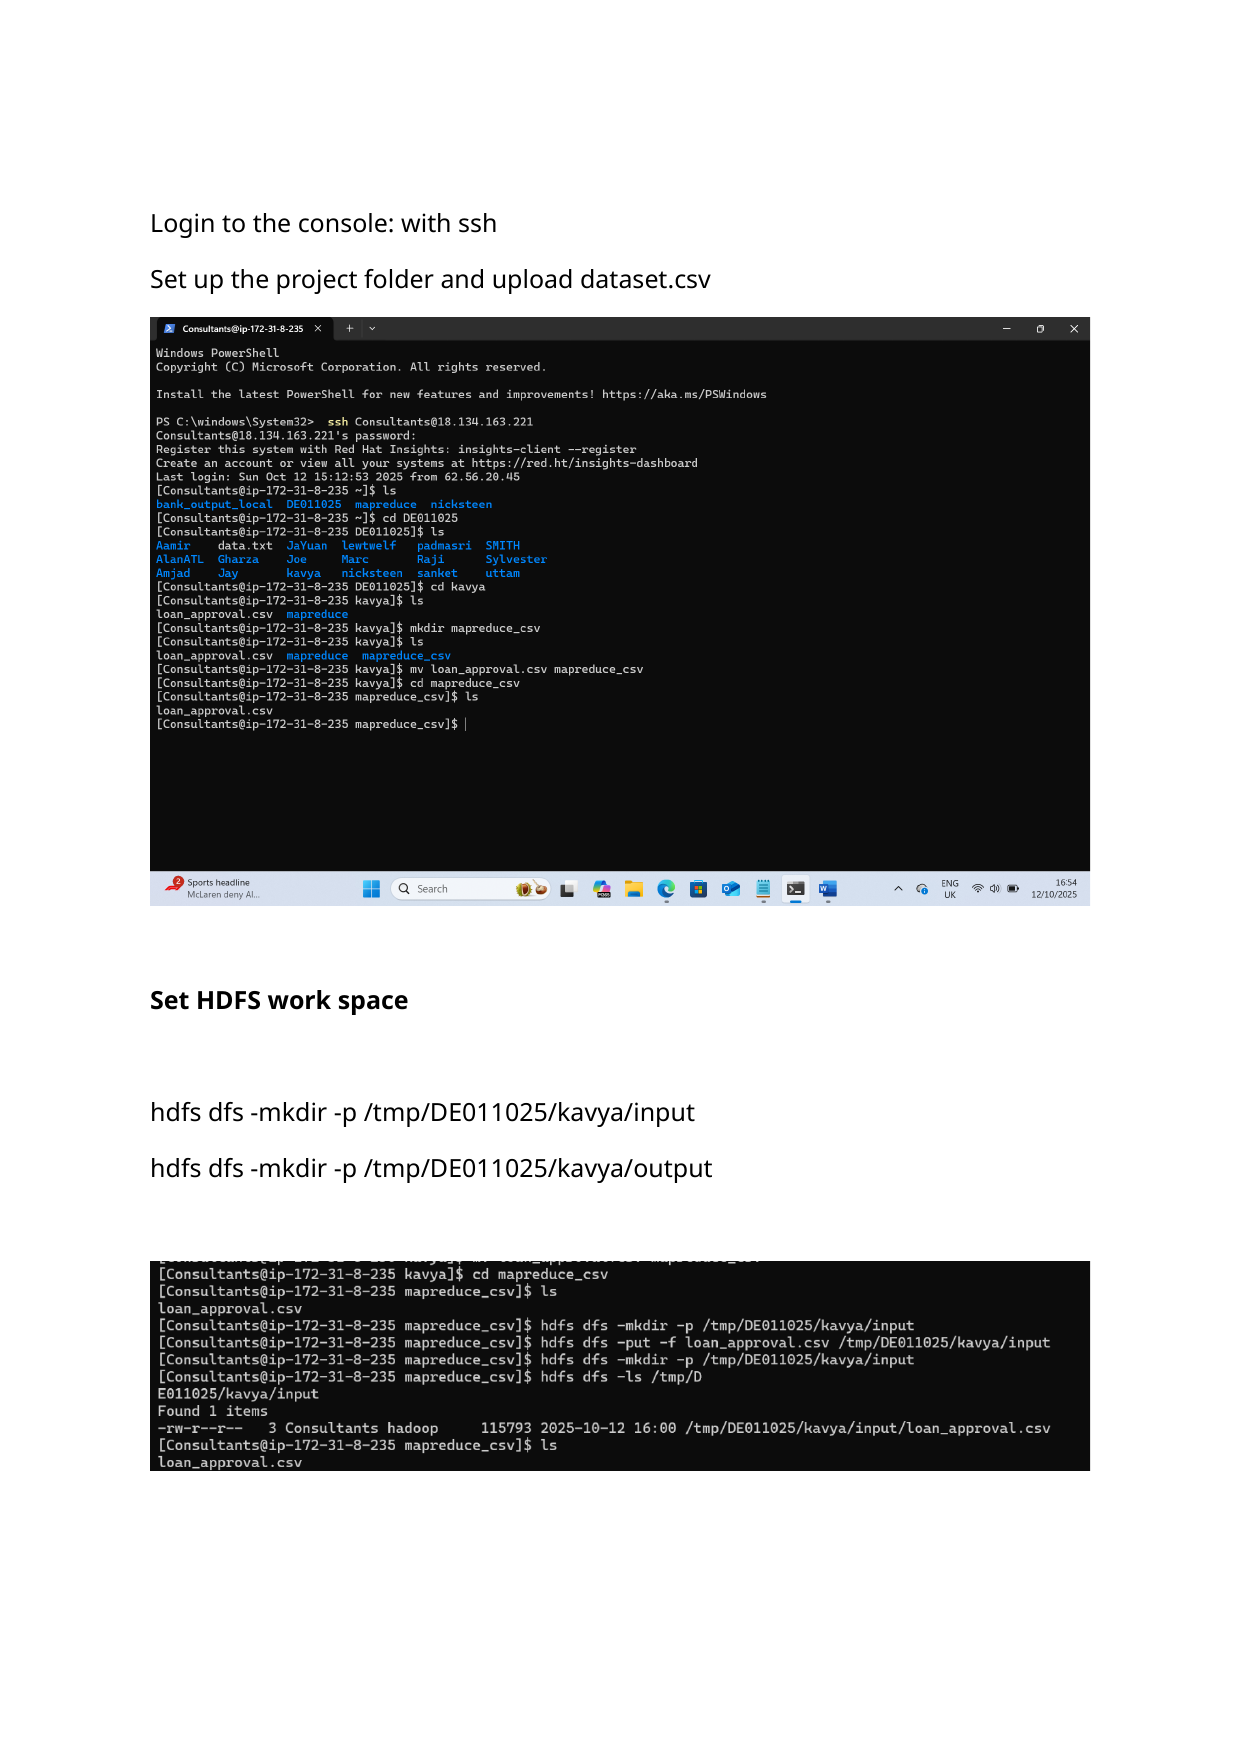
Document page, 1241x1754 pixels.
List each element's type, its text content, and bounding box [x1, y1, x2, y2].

text Login to the console: with ssh [150, 206, 1090, 240]
text Set up the project folder and upload dataset.csv [150, 262, 1090, 296]
text hdfs dfs -mkdir -p /tmp/DE011025/kavya/input [150, 1094, 1090, 1128]
text hdfs dfs -mkdir -p /tmp/DE011025/kavya/output [150, 1150, 1090, 1184]
text Set HDFS work space [150, 983, 1090, 1017]
